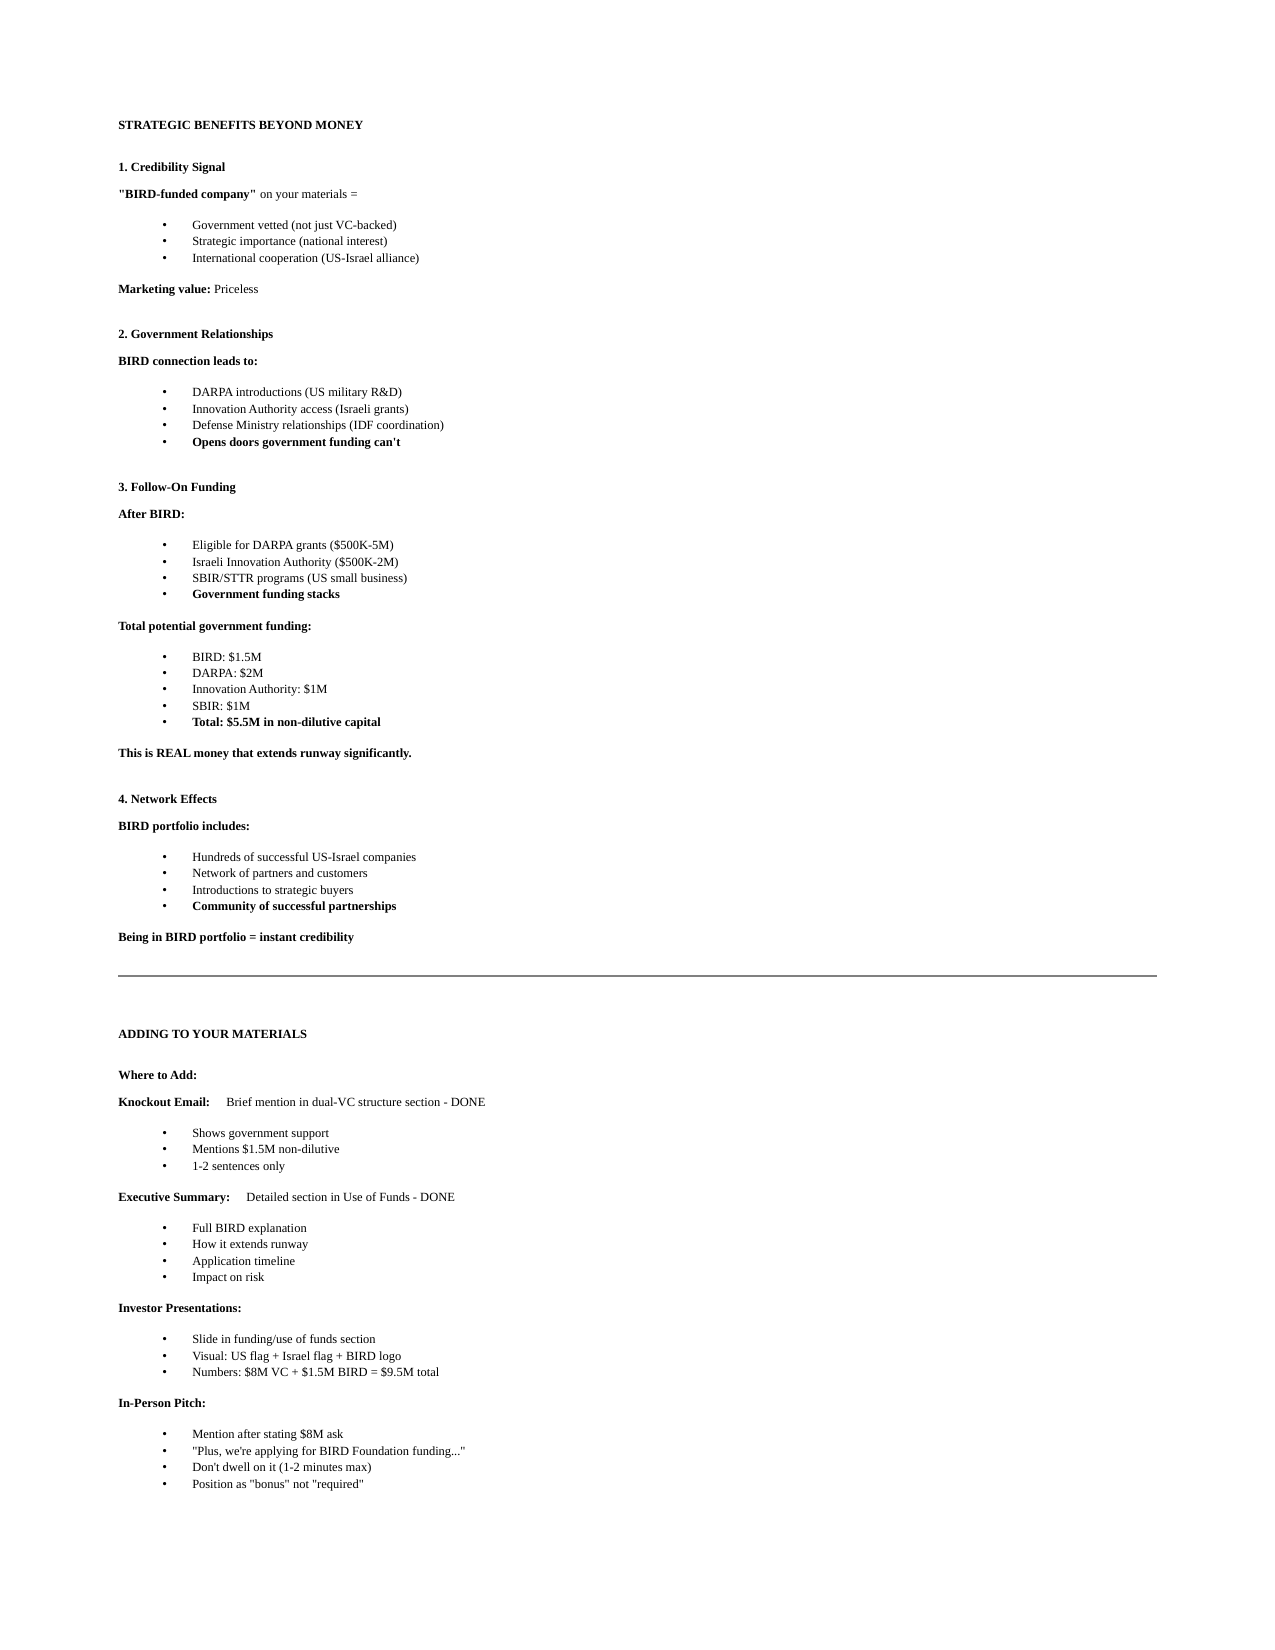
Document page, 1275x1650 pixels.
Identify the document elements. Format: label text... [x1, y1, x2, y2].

text After BIRD: [118, 507, 1157, 521]
subtitle STRATEGIC BENEFITS BEYOND MONEY [118, 118, 1157, 132]
list Numbers: $8M VC + $1.5M BIRD = $9.5M total [162, 1365, 1157, 1379]
list DARPA introductions (US military R&D) [162, 385, 1157, 399]
list International cooperation (US-Israel alliance) [162, 250, 1157, 265]
list Shows government support [162, 1126, 1157, 1140]
list Eligible for DARPA grants ($500K-5M) [162, 538, 1157, 552]
subtitle 4. Network Effects [118, 792, 1157, 806]
list SBIR/STTR programs (US small business) [162, 571, 1157, 585]
list Innovation Authority: $1M [162, 682, 1157, 697]
list Mention after stating $8M ask [162, 1427, 1157, 1442]
list Application timeline [162, 1254, 1157, 1268]
list Defense Ministry relationships (IDF coordination) [162, 418, 1157, 432]
subtitle ADDING TO YOUR MATERIALS [118, 1026, 1157, 1041]
list Visual: US flag + Israel flag + BIRD logo [162, 1349, 1157, 1363]
list How it extends runway [162, 1237, 1157, 1252]
list Innovation Authority access (Israeli grants) [162, 401, 1157, 416]
list Full BIRD explanation [162, 1221, 1157, 1235]
list Israeli Innovation Authority ($500K-2M) [162, 554, 1157, 569]
text "BIRD-funded company" on your materials = [118, 186, 1157, 201]
list Mentions $1.5M non-dilutive [162, 1142, 1157, 1157]
list Slide in funding/use of funds section [162, 1332, 1157, 1347]
text Being in BIRD portfolio = instant credibility [118, 930, 1157, 944]
list DARPA: $2M [162, 666, 1157, 680]
list Introductions to strategic buyers [162, 883, 1157, 897]
subtitle 2. Government Relationships [118, 327, 1157, 341]
subtitle 3. Follow-On Funding [118, 480, 1157, 494]
list Government vetted (not just VC-backed) [162, 217, 1157, 232]
text In-Person Pitch: [118, 1396, 1157, 1411]
list Position as "bonus" not "required" [162, 1477, 1157, 1491]
subtitle Where to Add: [118, 1068, 1157, 1082]
text BIRD connection leads to: [118, 354, 1157, 368]
list Hundreds of successful US-Israel companies [162, 850, 1157, 864]
list Government funding stacks [162, 587, 1157, 602]
text Marketing value: Priceless [118, 281, 1157, 296]
list Community of successful partnerships [162, 899, 1157, 913]
list Total: $5.5M in non-dilutive capital [162, 715, 1157, 729]
list SBIR: $1M [162, 699, 1157, 713]
text Investor Presentations: [118, 1301, 1157, 1316]
list BIRD: $1.5M [162, 649, 1157, 664]
subtitle 1. Credibility Signal [118, 159, 1157, 174]
text This is REAL money that extends runway significantly. [118, 746, 1157, 761]
text BIRD portfolio includes: [118, 819, 1157, 833]
text Executive Summary: ✅ Detailed section in Use of Funds - DONE [118, 1190, 1157, 1204]
list 1-2 sentences only [162, 1159, 1157, 1173]
list Strategic importance (national interest) [162, 234, 1157, 248]
list "Plus, we're applying for BIRD Foundation funding..." [162, 1444, 1157, 1458]
list Opens doors government funding can't [162, 434, 1157, 449]
list Impact on risk [162, 1270, 1157, 1284]
list Don't dwell on it (1-2 minutes max) [162, 1460, 1157, 1474]
list Network of partners and customers [162, 866, 1157, 881]
text Total potential government funding: [118, 618, 1157, 633]
text Knockout Email: ✅ Brief mention in dual-VC structure section - DONE [118, 1095, 1157, 1109]
